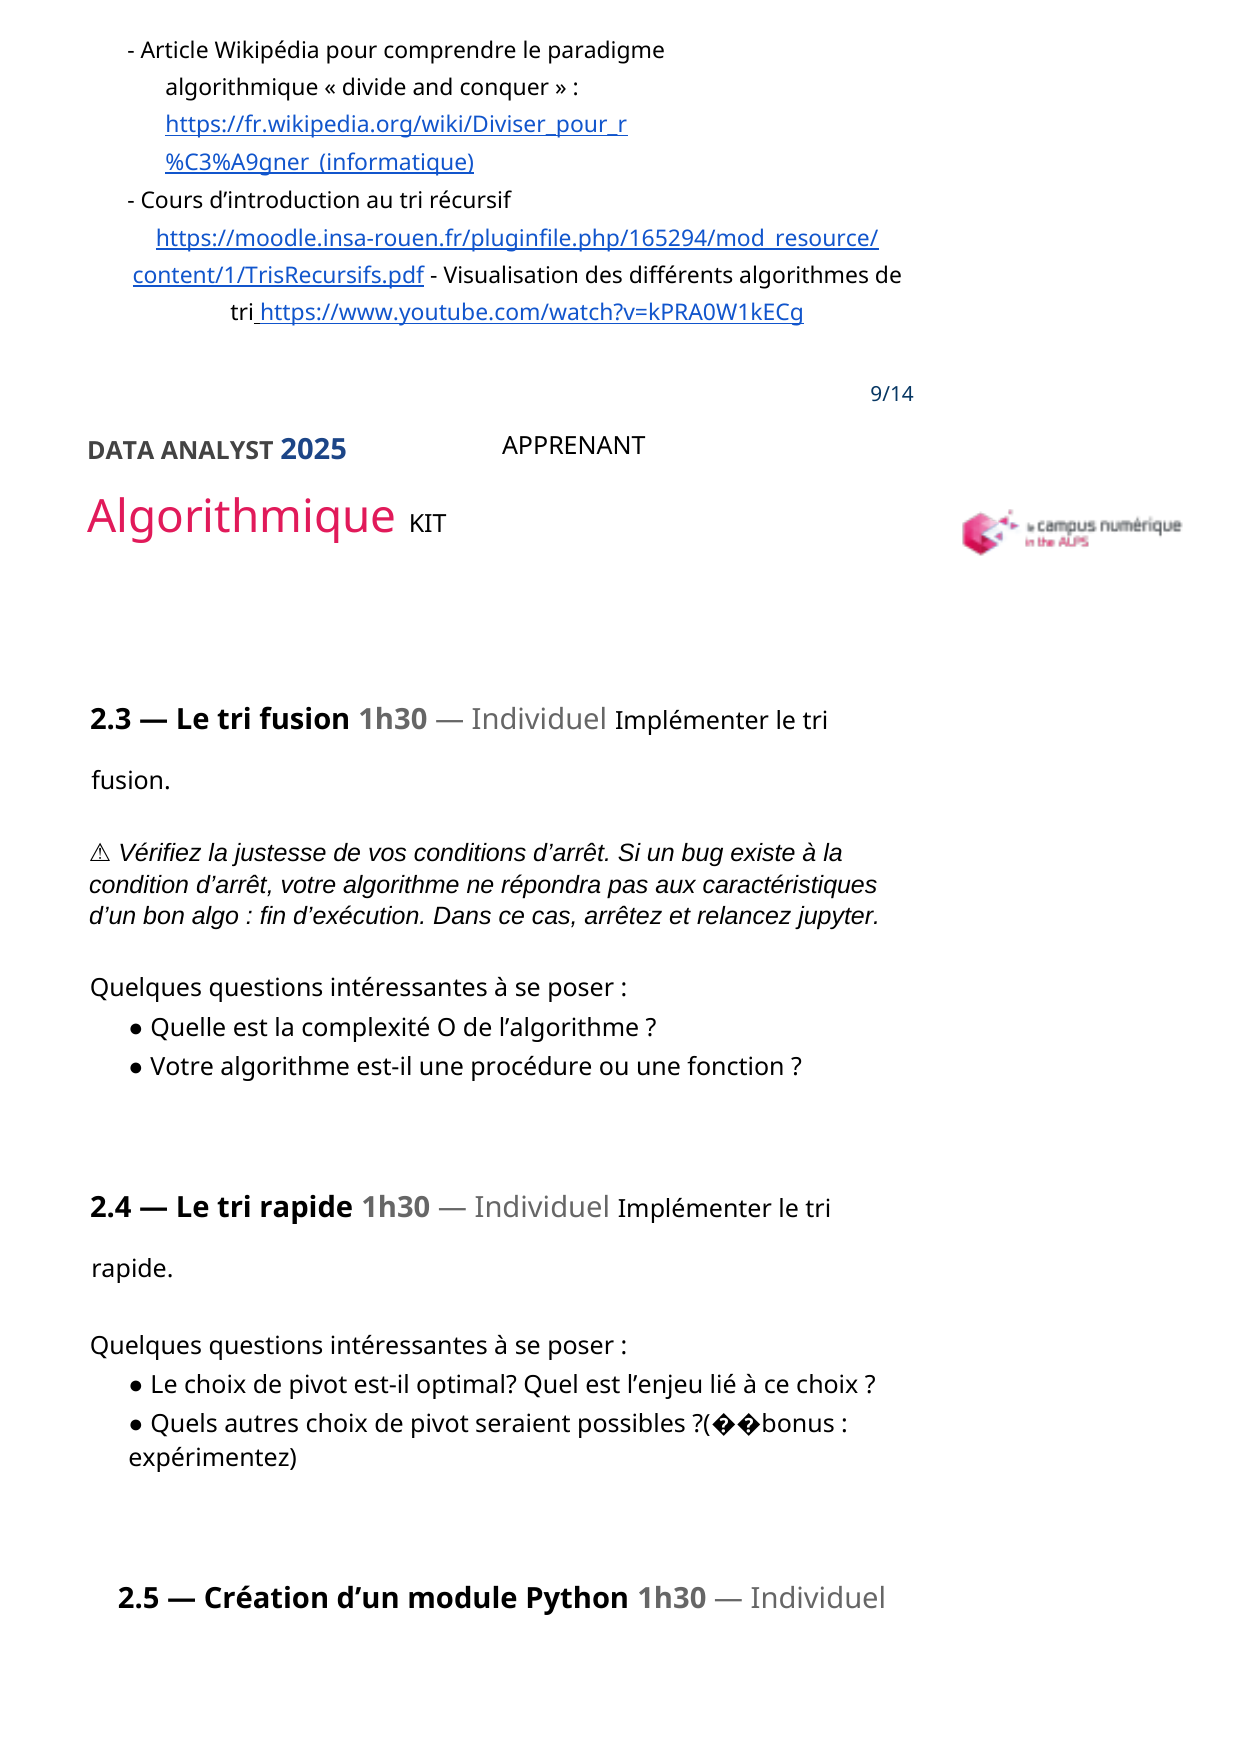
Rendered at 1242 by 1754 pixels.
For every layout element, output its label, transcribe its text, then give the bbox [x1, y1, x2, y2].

text - Article Wikipédia pour comprendre le paradigme algorithmique « divide and conquer » : https://fr.wikipedia.org/wiki/Diviser_pour_r%C3%A9gner_(informatique) [127, 34, 793, 177]
text APPRENANT [502, 428, 917, 462]
picture [955, 508, 1185, 560]
text 2.3 — Le tri fusion 1h30 — Individuel Implémenter le tri fusion. [90, 698, 909, 797]
text 2.4 — Le tri rapide 1h30 — Individuel Implémenter le tri rapide. [90, 1186, 909, 1285]
text ● Le choix de pivot est-il optimal? Quel est l’enjeu lié à ce choix ? [128, 1367, 917, 1401]
text 9/14 [87, 379, 913, 407]
text Algorithmique KIT [87, 484, 502, 546]
text ● Votre algorithme est-il une procédure ou une fonction ? [128, 1048, 917, 1083]
text ● Quels autres choix de pivot seraient possibles ?(��bonus : expérimentez) [128, 1406, 917, 1474]
text DATA ANALYST 2025 [87, 428, 502, 468]
text - Cours d’introduction au tri récursif [127, 184, 917, 216]
text ● Quelle est la complexité O de l’algorithme ? [128, 1009, 917, 1043]
text https://moodle.insa-rouen.fr/pluginfile.php/165294/mod_resource/content/1/TrisRecursifs.pdf - Visualisation des différents algorithmes de tri https://www.youtube.com/watch?v=kPRA0W1kECg [127, 222, 907, 327]
text Quelques questions intéressantes à se poser : [89, 970, 917, 1004]
text ⚠ Vérifiez la justesse de vos conditions d’arrêt. Si un bug existe à la condition d’arrêt, votre algorithme ne répondra pas aux caractéristiques d’un bon algo : fin d’exécution. Dans ce cas, arrêtez et relancez jupyter. [89, 838, 884, 930]
text Quelques questions intéressantes à se poser : [89, 1327, 917, 1361]
text 2.5 — Création d’un module Python 1h30 — Individuel [87, 1578, 917, 1617]
